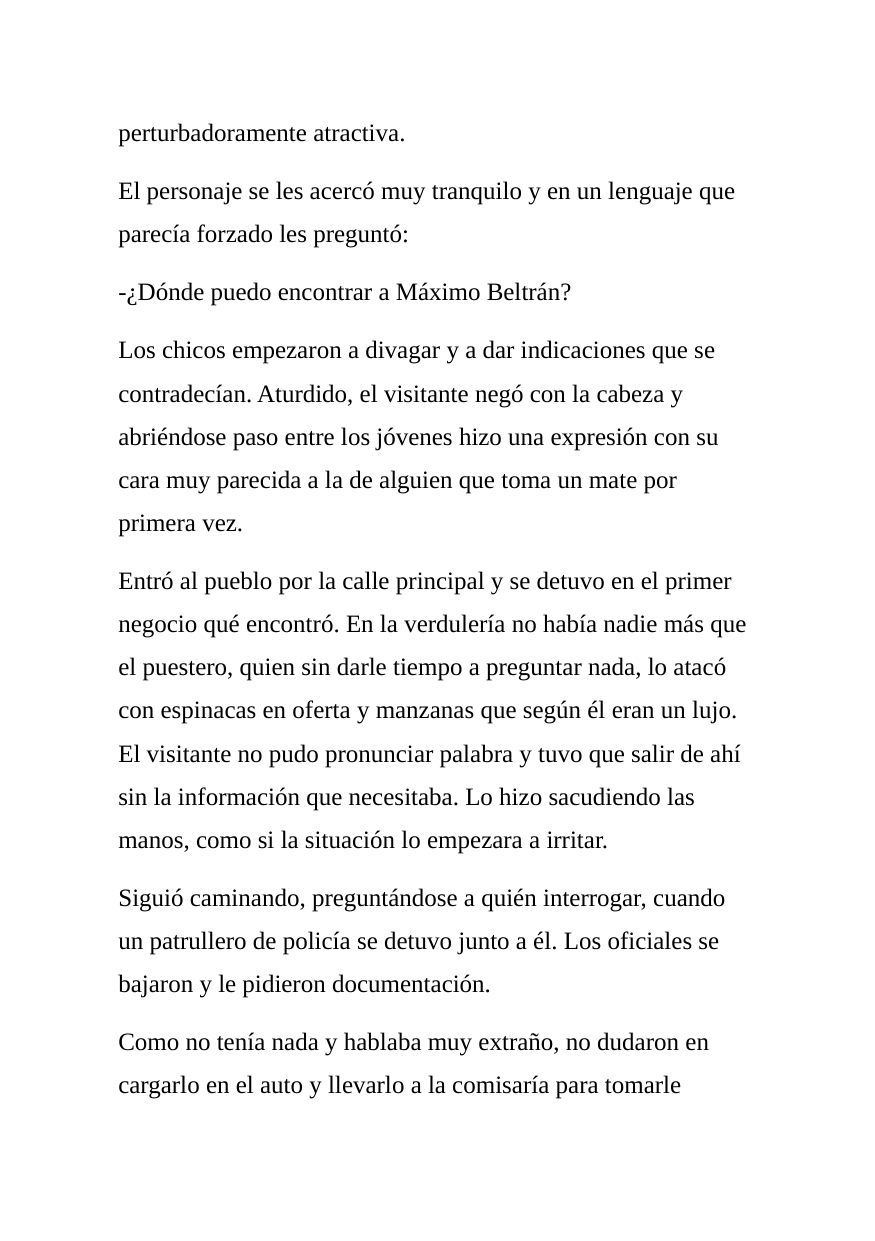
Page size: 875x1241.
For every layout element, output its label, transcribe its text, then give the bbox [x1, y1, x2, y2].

text El personaje se les acercó muy tranquilo y en un lenguaje que parecía forzado les preguntó: [118, 176, 756, 248]
text perturbadoramente atractiva. [118, 118, 756, 147]
text Siguió caminando, preguntándose a quién interrogar, cuando un patrullero de policía se detuvo junto a él. Los oficiales se bajaron y le pidieron documentación. [118, 883, 756, 998]
text -¿Dónde puedo encontrar a Máximo Beltrán? [118, 277, 756, 306]
text Entró al pueblo por la calle principal y se detuvo en el primer negocio qué encontró. En la verdulería no había nadie más que el puestero, quien sin darle tiempo a preguntar nada, lo atacó con espinacas en oferta y manzanas que según él eran un lujo. El visitante no pudo pronunciar palabra y tuvo que salir de ahí sin la información que necesitaba. Lo hizo sacudiendo las manos, como si la situación lo empezara a irritar. [118, 566, 756, 854]
text Los chicos empezaron a divagar y a dar indicaciones que se contradecían. Aturdido, el visitante negó con la cabeza y abriéndose paso entre los jóvenes hizo una expresión con su cara muy parecida a la de alguien que toma un mate por primera vez. [118, 336, 756, 537]
text Como no tenía nada y hablaba muy extraño, no dudaron en cargarlo en el auto y llevarlo a la comisaría para tomarle [118, 1027, 756, 1099]
